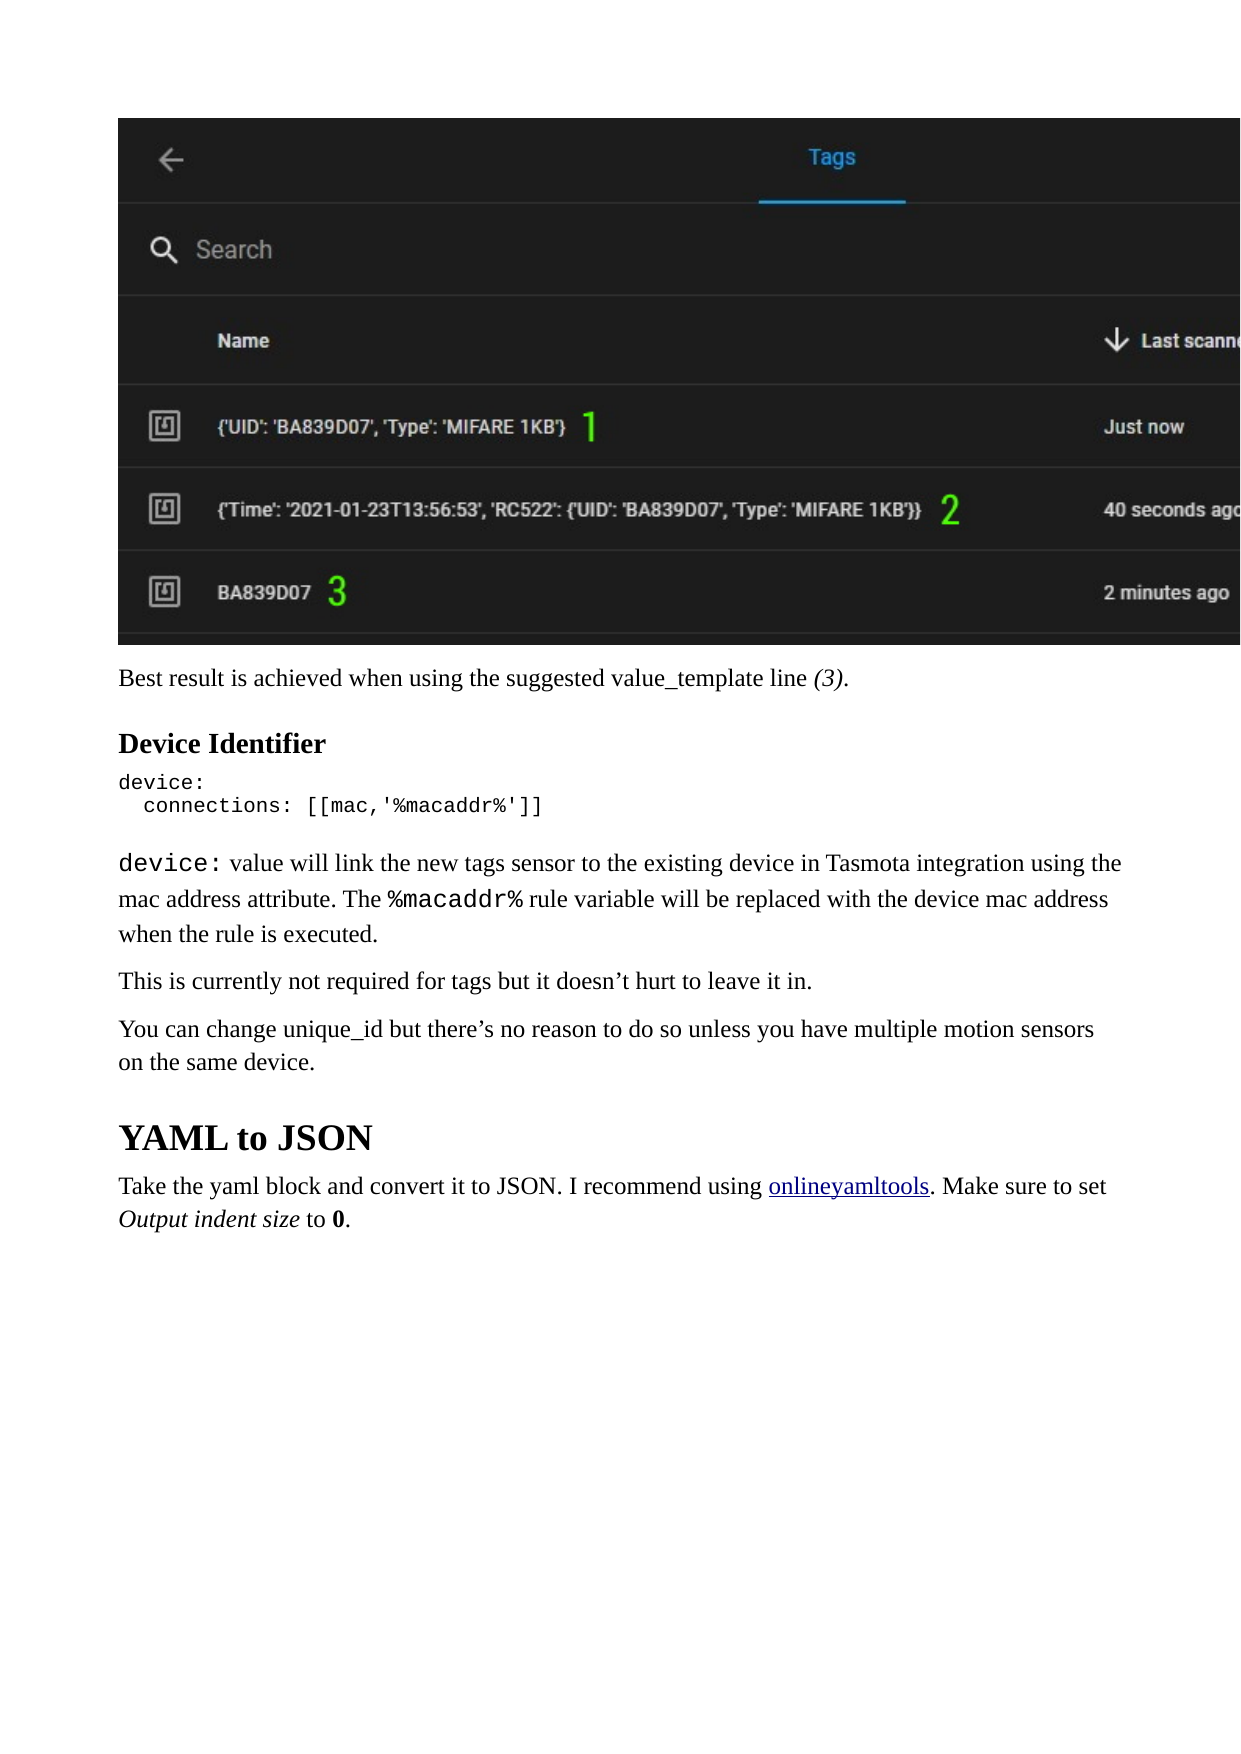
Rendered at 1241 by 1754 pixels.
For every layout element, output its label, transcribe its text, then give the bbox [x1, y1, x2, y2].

text Best result is achieved when using the suggested value_template line (3). [118, 663, 1122, 692]
text connections: [[mac,'%macaddr%']] [118, 795, 1122, 819]
subtitle YAML to JSON [118, 1115, 1122, 1158]
text Take the yaml block and convert it to JSON. I recommend using onlineyamltools. Make sure to set Output indent size to 0. [118, 1171, 1122, 1233]
picture [118, 118, 1241, 645]
text device: [118, 772, 1122, 795]
subtitle Device Identifier [118, 726, 1122, 759]
text This is currently not required for tags but it doesn’t hurt to leave it in. [118, 966, 1122, 995]
text device: value will link the new tags sensor to the existing device in Tasmota integration using the mac address attribute. The %macaddr% rule variable will be replaced with the device mac address when the rule is executed. [118, 848, 1122, 947]
text You can change unique_id but there’s no reason to do so unless you have multiple motion sensors on the same device. [118, 1014, 1122, 1076]
